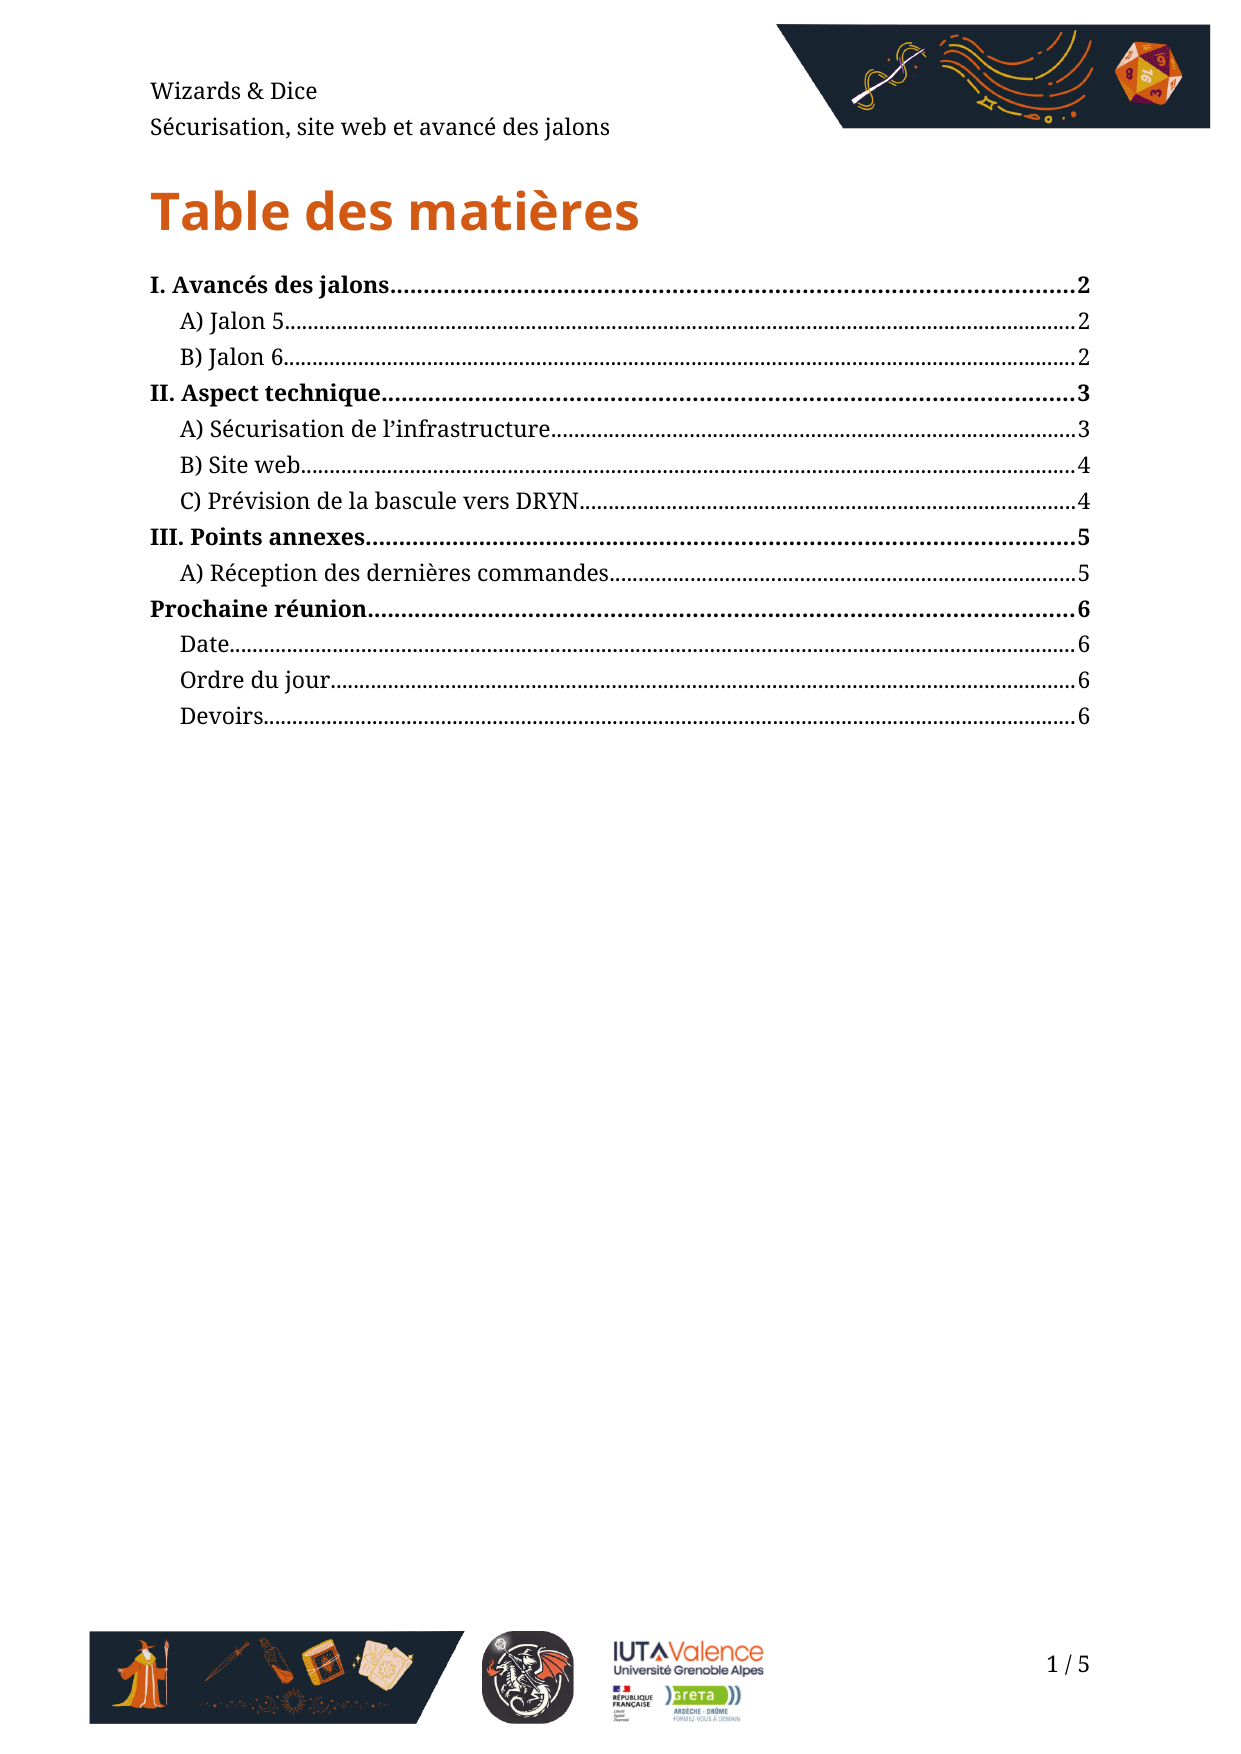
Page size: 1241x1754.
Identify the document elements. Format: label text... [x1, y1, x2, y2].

text A) Réception des dernières commandes 5 [179, 557, 1090, 588]
text Devoirs 6 [179, 700, 1090, 732]
text A) Jalon 5 2 [179, 305, 1090, 336]
picture [81, 1620, 788, 1733]
text Prochaine réunion 6 [150, 592, 1090, 624]
text II. Aspect technique 3 [150, 377, 1090, 408]
picture [771, 21, 1218, 131]
text C) Prévision de la bascule vers DRYN 4 [179, 485, 1090, 516]
text B) Site web 4 [179, 449, 1090, 480]
text III. Points annexes 5 [150, 521, 1090, 552]
text A) Sécurisation de l’infrastructure 3 [179, 413, 1090, 444]
text Date 6 [179, 628, 1090, 660]
subtitle Table des matières [150, 175, 1090, 246]
text B) Jalon 6 2 [179, 341, 1090, 372]
text I. Avancés des jalons 2 [150, 269, 1090, 300]
text Ordre du jour 6 [179, 664, 1090, 696]
